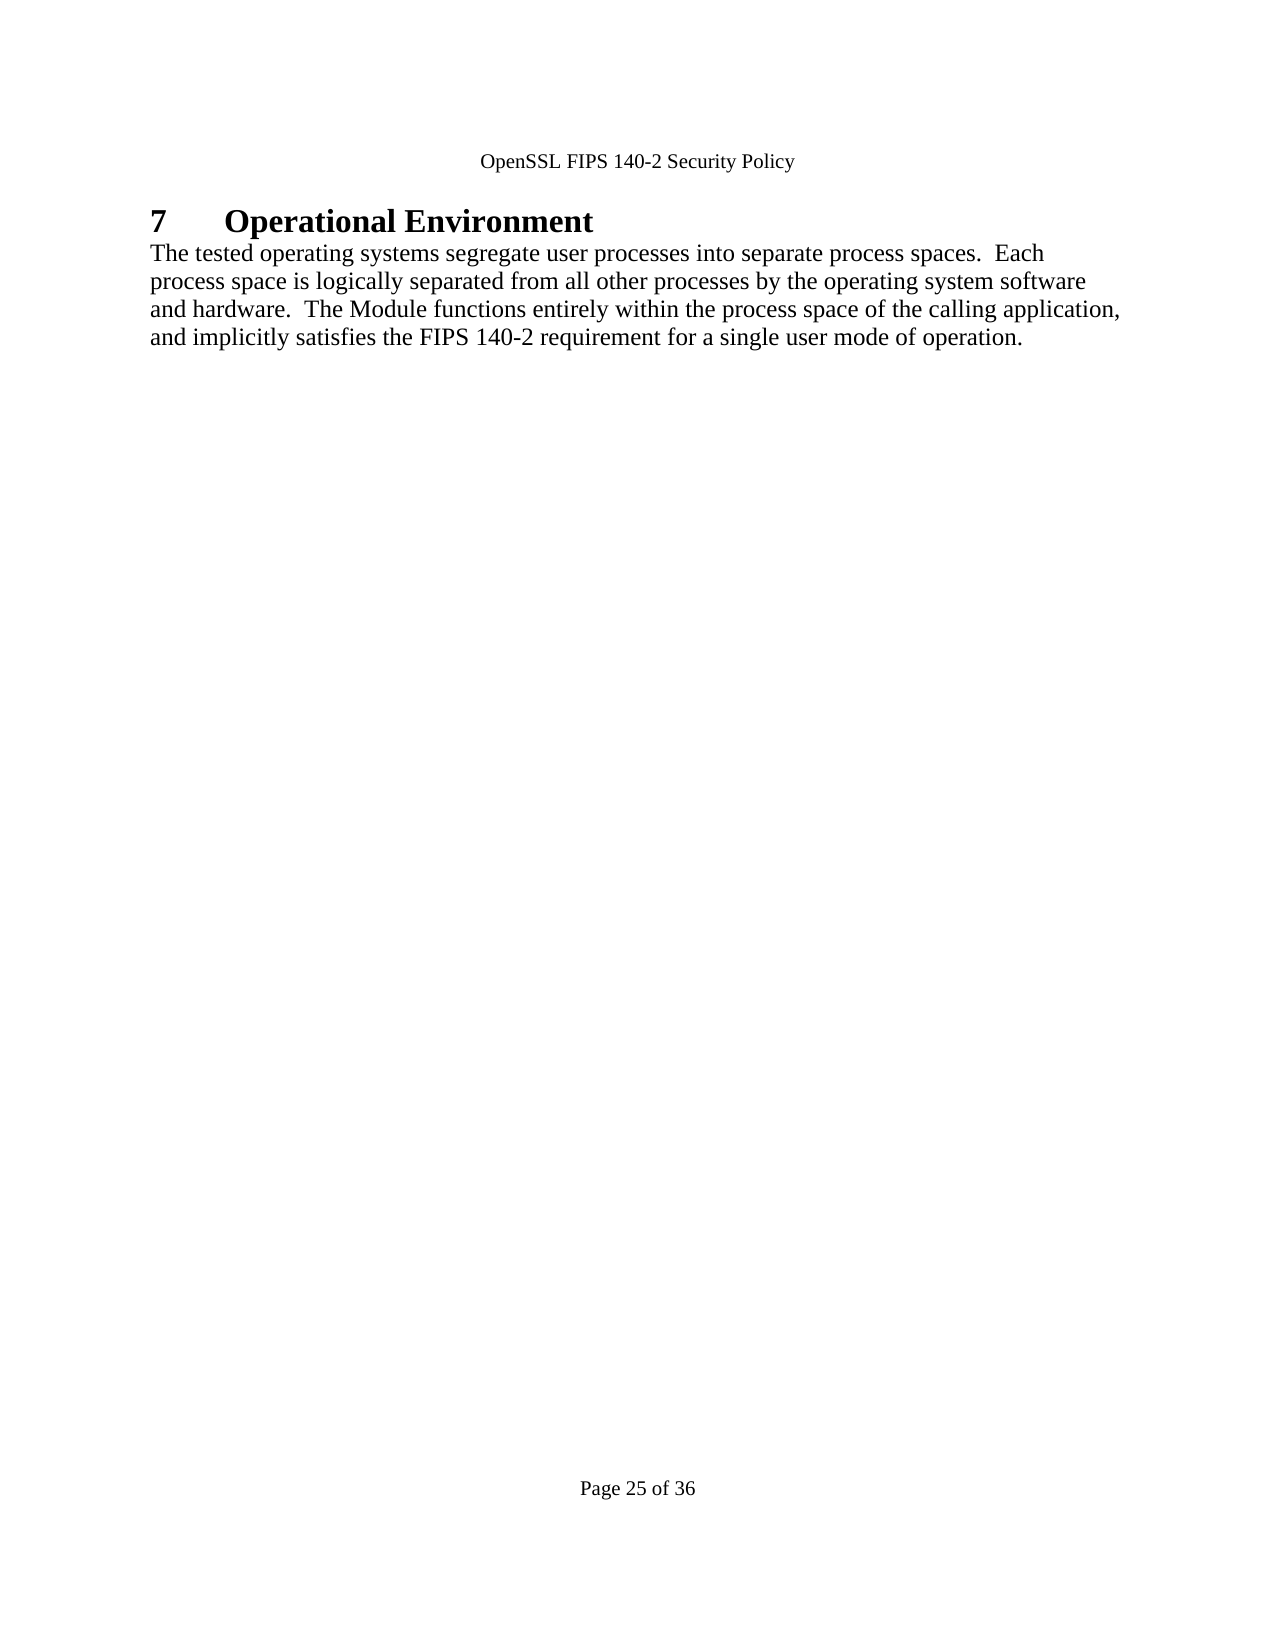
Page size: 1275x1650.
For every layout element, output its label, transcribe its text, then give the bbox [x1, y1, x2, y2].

text The tested operating systems segregate user processes into separate process spaces. Each process space is logically separated from all other processes by the operating system software and hardware. The Module functions entirely within the process space of the calling application, and implicitly satisfies the FIPS 140-2 requirement for a single user mode of operation. [150, 239, 1125, 350]
subtitle 7 Operational Environment [150, 203, 1125, 239]
